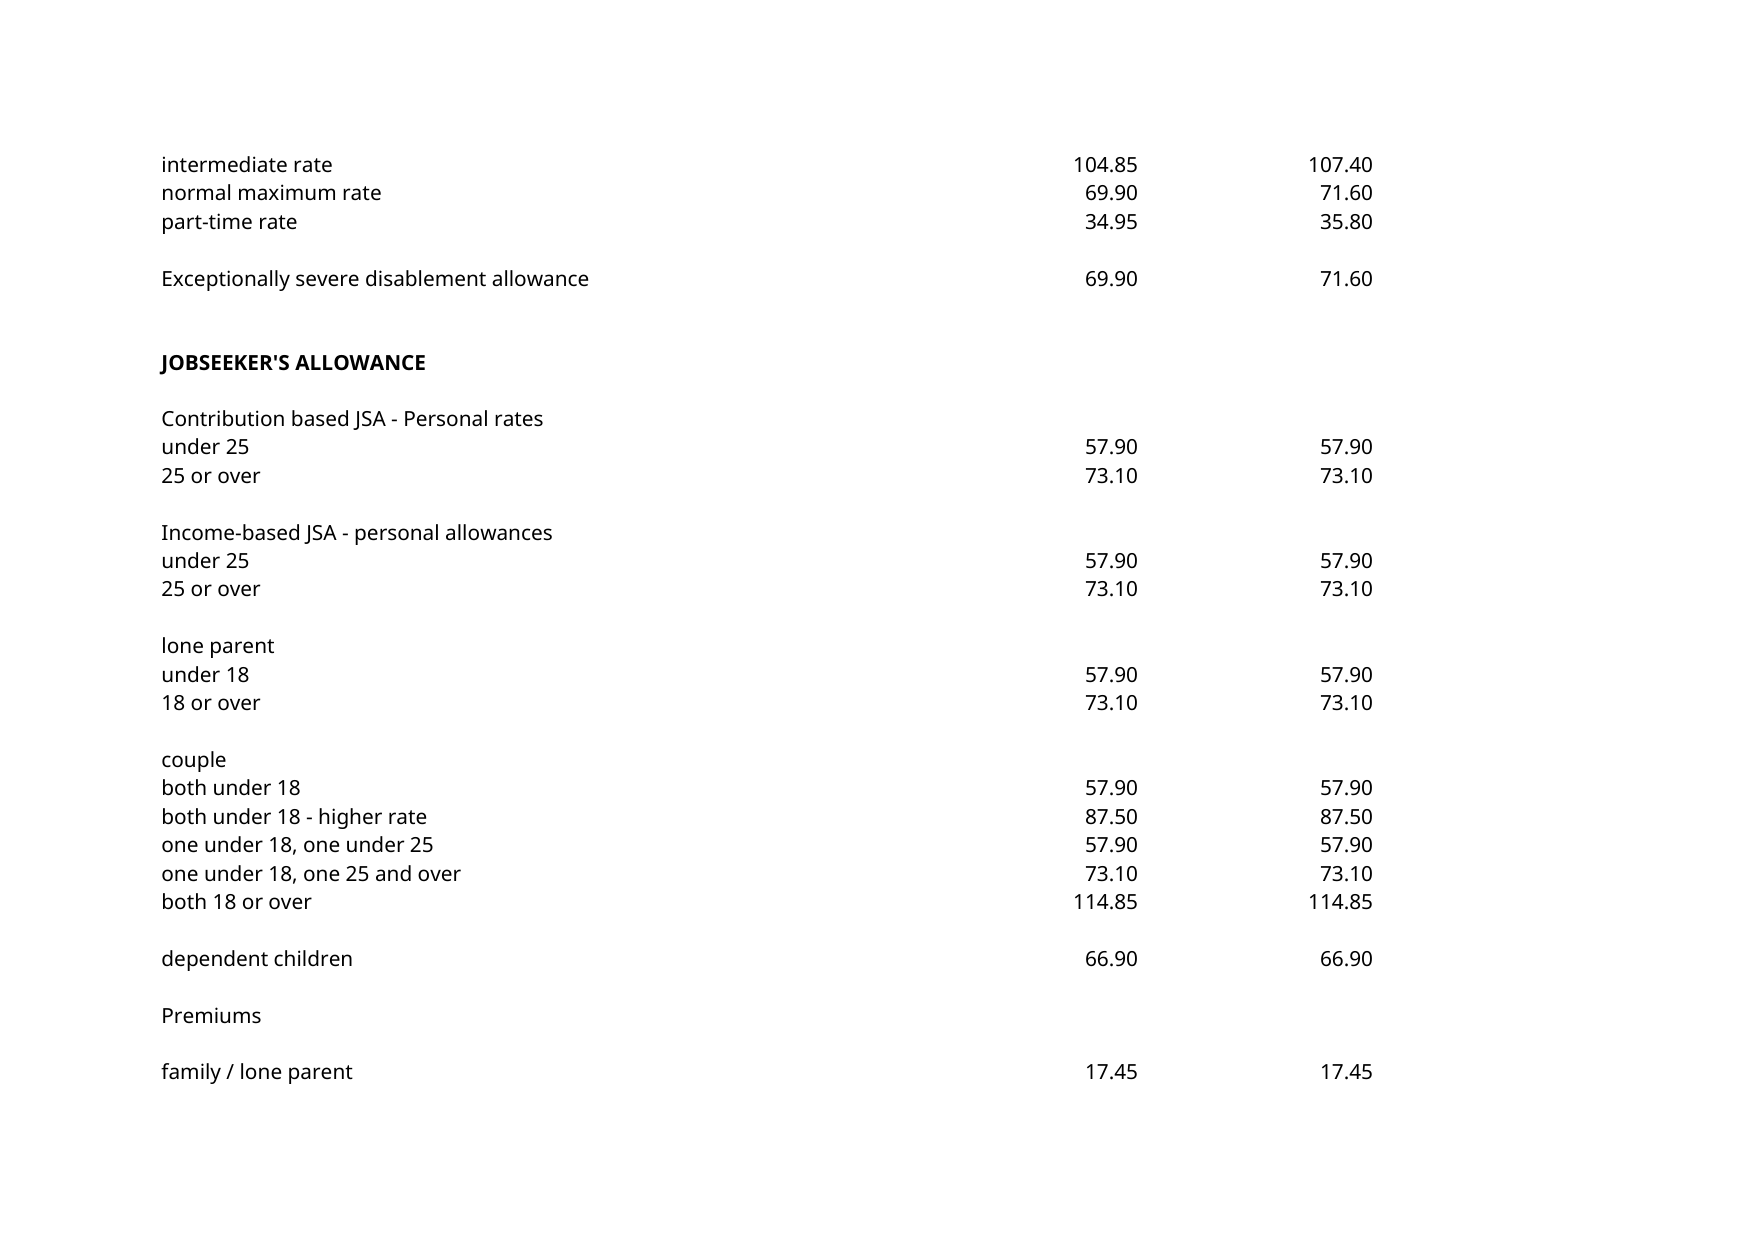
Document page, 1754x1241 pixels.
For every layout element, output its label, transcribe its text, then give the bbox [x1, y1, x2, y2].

table_cell intermediate rate [150, 150, 938, 178]
table_cell [1155, 916, 1389, 944]
table_cell 69.90 [938, 179, 1154, 207]
table_cell 71.60 [1155, 179, 1389, 207]
table_cell 66.90 [1155, 944, 1389, 973]
table_cell under 25 [150, 432, 938, 461]
table_cell [150, 916, 938, 944]
table_cell [1155, 404, 1389, 432]
table_cell [938, 235, 1154, 264]
table_cell Income-based JSA - personal allowances [150, 518, 938, 546]
table_cell [938, 916, 1154, 944]
table_cell 87.50 [938, 802, 1154, 830]
table_cell 57.90 [1155, 660, 1389, 688]
table_cell [938, 489, 1154, 518]
table_cell both under 18 [150, 774, 938, 802]
table_cell [938, 1001, 1154, 1029]
table_cell 18 or over [150, 688, 938, 717]
table_cell 73.10 [1155, 575, 1389, 603]
table_cell 57.90 [1155, 546, 1389, 574]
table_cell one under 18, one under 25 [150, 830, 938, 859]
table_cell [1155, 631, 1389, 660]
table_cell [1155, 348, 1389, 376]
table_cell [1155, 717, 1389, 745]
table_cell part-time rate [150, 207, 938, 235]
table_cell [150, 489, 938, 518]
table_cell [150, 376, 938, 404]
table_cell 57.90 [938, 660, 1154, 688]
table_cell both 18 or over [150, 887, 938, 916]
table_cell 114.85 [1155, 887, 1389, 916]
table_cell 73.10 [1155, 688, 1389, 717]
table_cell 57.90 [1155, 774, 1389, 802]
table_cell [938, 603, 1154, 631]
table_cell 25 or over [150, 575, 938, 603]
table_cell [938, 717, 1154, 745]
table_cell 73.10 [1155, 461, 1389, 489]
table_cell [1155, 518, 1389, 546]
table_cell 114.85 [938, 887, 1154, 916]
table_cell 17.45 [938, 1057, 1154, 1085]
table_cell Contribution based JSA - Personal rates [150, 404, 938, 432]
table_cell [1155, 973, 1389, 1001]
table_cell couple [150, 745, 938, 773]
table_cell family / lone parent [150, 1057, 938, 1085]
table_cell 107.40 [1155, 150, 1389, 178]
table_cell [938, 292, 1154, 321]
table_cell 57.90 [938, 830, 1154, 859]
table_cell [938, 404, 1154, 432]
table_cell 57.90 [938, 432, 1154, 461]
table_cell [938, 321, 1154, 348]
table_cell 73.10 [1155, 859, 1389, 887]
table_cell 73.10 [938, 575, 1154, 603]
table_cell normal maximum rate [150, 179, 938, 207]
table_cell [150, 292, 938, 321]
table_cell 104.85 [938, 150, 1154, 178]
table_cell 69.90 [938, 264, 1154, 292]
table_cell [1155, 235, 1389, 264]
table_cell [938, 631, 1154, 660]
table_cell [150, 973, 938, 1001]
table_cell lone parent [150, 631, 938, 660]
table_cell 57.90 [938, 546, 1154, 574]
table_cell [150, 1030, 938, 1057]
table_cell 71.60 [1155, 264, 1389, 292]
table_cell 57.90 [1155, 432, 1389, 461]
table_cell [1155, 1030, 1389, 1057]
table_cell 57.90 [938, 774, 1154, 802]
table_cell JOBSEEKER'S ALLOWANCE [150, 348, 938, 376]
table_cell [1155, 321, 1389, 348]
table_cell 73.10 [938, 859, 1154, 887]
table_cell under 18 [150, 660, 938, 688]
table_cell [1155, 489, 1389, 518]
table_cell [150, 717, 938, 745]
table_cell [1155, 603, 1389, 631]
table_cell [150, 235, 938, 264]
table_cell [1155, 1001, 1389, 1029]
table_cell 35.80 [1155, 207, 1389, 235]
table_cell 73.10 [938, 688, 1154, 717]
table_cell 73.10 [938, 461, 1154, 489]
table_cell [1155, 745, 1389, 773]
table_cell 17.45 [1155, 1057, 1389, 1085]
table_cell 57.90 [1155, 830, 1389, 859]
table_cell one under 18, one 25 and over [150, 859, 938, 887]
table_cell Exceptionally severe disablement allowance [150, 264, 938, 292]
table_cell [938, 348, 1154, 376]
table_cell [938, 376, 1154, 404]
table_cell [1155, 376, 1389, 404]
table_cell 87.50 [1155, 802, 1389, 830]
table_cell 25 or over [150, 461, 938, 489]
table_cell Premiums [150, 1001, 938, 1029]
table_cell [150, 603, 938, 631]
table_cell [150, 321, 938, 348]
table_cell [938, 518, 1154, 546]
table_cell [1155, 292, 1389, 321]
table_cell 66.90 [938, 944, 1154, 973]
table_cell dependent children [150, 944, 938, 973]
table_cell under 25 [150, 546, 938, 574]
table_cell both under 18 - higher rate [150, 802, 938, 830]
table_cell [938, 1030, 1154, 1057]
table_cell [938, 973, 1154, 1001]
table_cell [938, 745, 1154, 773]
table_cell 34.95 [938, 207, 1154, 235]
